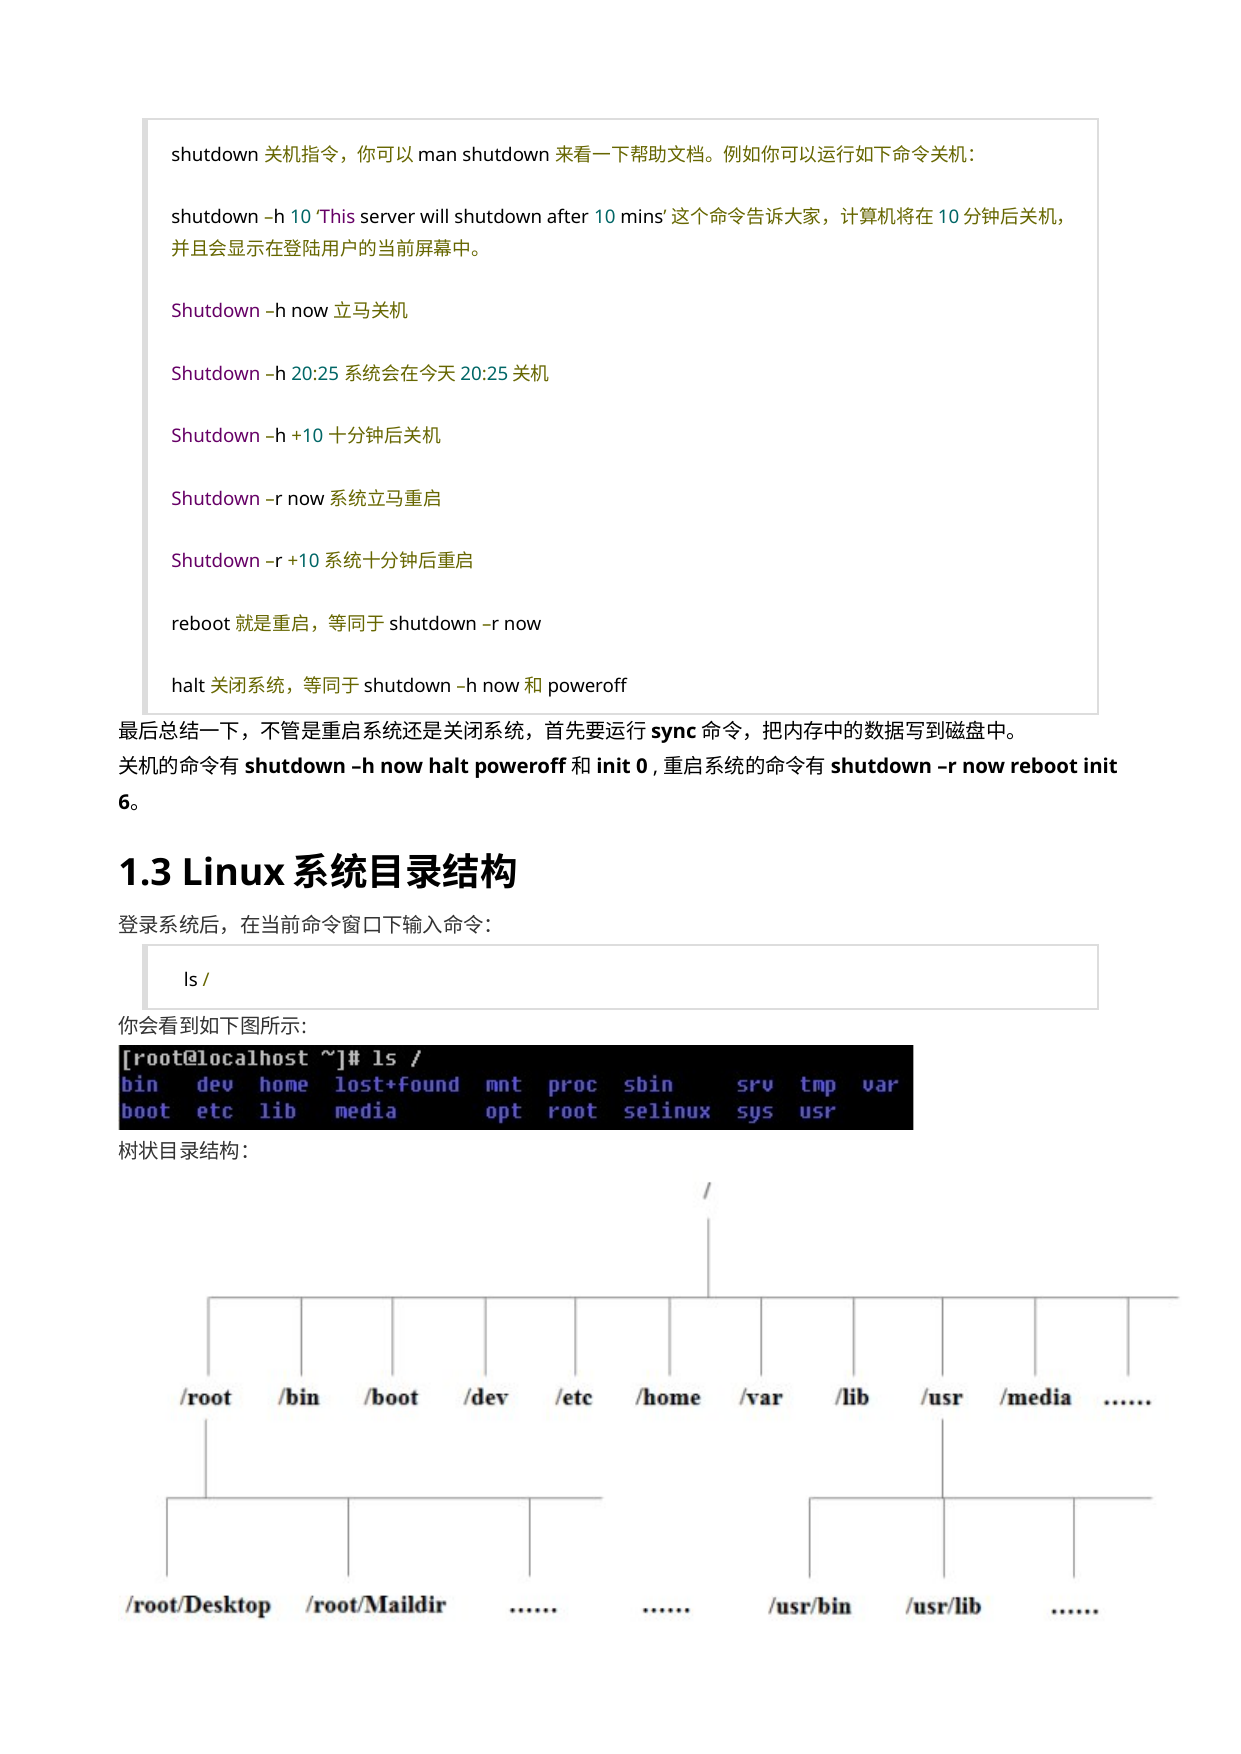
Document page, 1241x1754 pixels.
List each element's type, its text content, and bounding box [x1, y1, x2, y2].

text shutdown 关机指令，你可以man shutdown 来看一下帮助文档。例如你可以运行如下命令关机： [148, 120, 1097, 167]
text 登录系统后，在当前命令窗口下输入命令： [118, 909, 1122, 938]
text 关机的命令有 shutdown –h now halt poweroff 和 init 0 , 重启系统的命令有 shutdown –r now reboot init 6。 [118, 750, 1122, 815]
text shutdown –h 10 ‘This server will shutdown after 10 mins’ 这个命令告诉大家，计算机将在10分钟后关机，并且会显示在登陆用户的当前屏幕中。 [148, 181, 1097, 260]
text 最后总结一下，不管是重启系统还是关闭系统，首先要运行 sync 命令，把内存中的数据写到磁盘中。 [118, 715, 1122, 744]
text 树状目录结构： [118, 1135, 1122, 1164]
text Shutdown –h now 立马关机 [148, 274, 1097, 323]
subtitle 1.3 Linux系统目录结构 [118, 842, 1122, 896]
text reboot 就是重启，等同于 shutdown –r now [148, 587, 1097, 635]
text ls / [148, 946, 1097, 1008]
text halt 关闭系统，等同于shutdown –h now 和 poweroff [148, 649, 1097, 713]
picture [118, 1045, 914, 1130]
text Shutdown –h +10 十分钟后关机 [148, 399, 1097, 448]
picture [118, 1170, 1197, 1632]
text Shutdown –r +10 系统十分钟后重启 [148, 524, 1097, 573]
text Shutdown –r now 系统立马重启 [148, 462, 1097, 510]
text 你会看到如下图所示: [118, 1009, 1122, 1039]
text Shutdown –h 20:25 系统会在今天20:25关机 [148, 337, 1097, 385]
